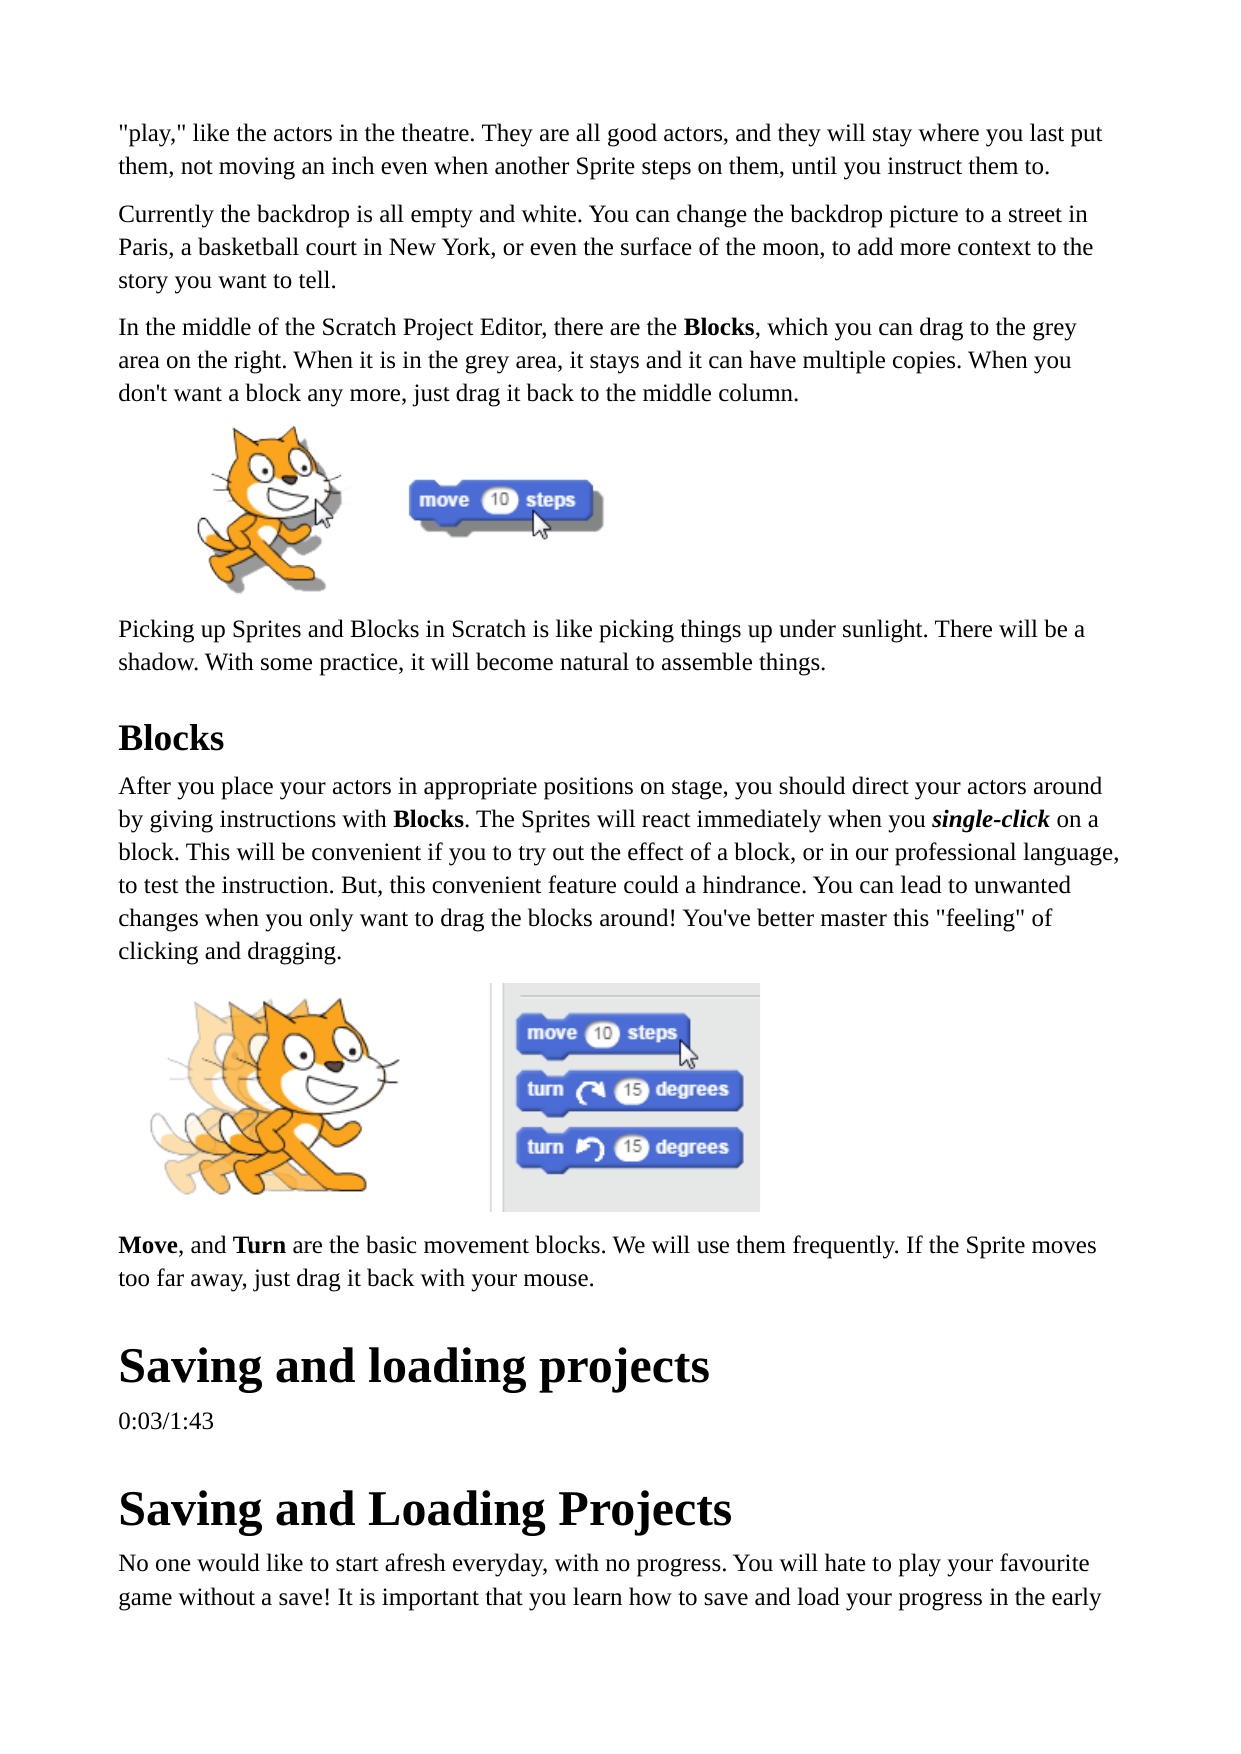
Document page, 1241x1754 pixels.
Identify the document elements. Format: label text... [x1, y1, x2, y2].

text No one would like to start afresh everyday, with no progress. You will hate to play your favourite game without a save! It is important that you learn how to save and load your progress in the early [118, 1548, 1122, 1610]
text Picking up Sprites and Blocks in Scratch is like picking things up under sunlight. There will be a shadow. With some practice, it will become natural to assemble things. [118, 614, 1122, 675]
subtitle Saving and loading projects [118, 1336, 1122, 1393]
subtitle Blocks [118, 715, 1122, 758]
subtitle Saving and Loading Projects [118, 1478, 1122, 1536]
text After you place your actors in appropriate positions on stage, you should direct your actors around by giving instructions with Blocks. The Sprites will react immediately when you single-click on a block. This will be convenient if you to try out the effect of a block, or in our professional language, to test the instruction. But, this convenient feature could a hindrance. You can lead to unwanted changes when you only want to drag the blocks around! You've better master this "feeling" of clicking and dragging. [118, 771, 1122, 964]
text Currently the backdrop is all empty and white. You can change the backdrop picture to a street in Paris, a basketball court in New York, or even the surface of the moon, to add more context to the story you want to tell. [118, 199, 1122, 293]
text "play," like the actors in the theatre. They are all good actors, and they will stay where you last put them, not moving an inch even when another Sprite steps on them, until you instruct them to. [118, 118, 1122, 180]
text 0:03/1:43 [118, 1406, 1122, 1435]
text In the middle of the Scratch Project Editor, there are the Blocks, which you can drag to the grey area on the right. When it is in the grey area, it stays and it can have multiple copies. When you don't want a block any more, just drag it back to the middle column. [118, 312, 1122, 407]
picture [118, 983, 761, 1212]
picture [118, 426, 628, 595]
text Move, and Turn are the basic movement blocks. We will use them frequently. If the Sprite moves too far away, just drag it back with your mouse. [118, 1230, 1122, 1292]
